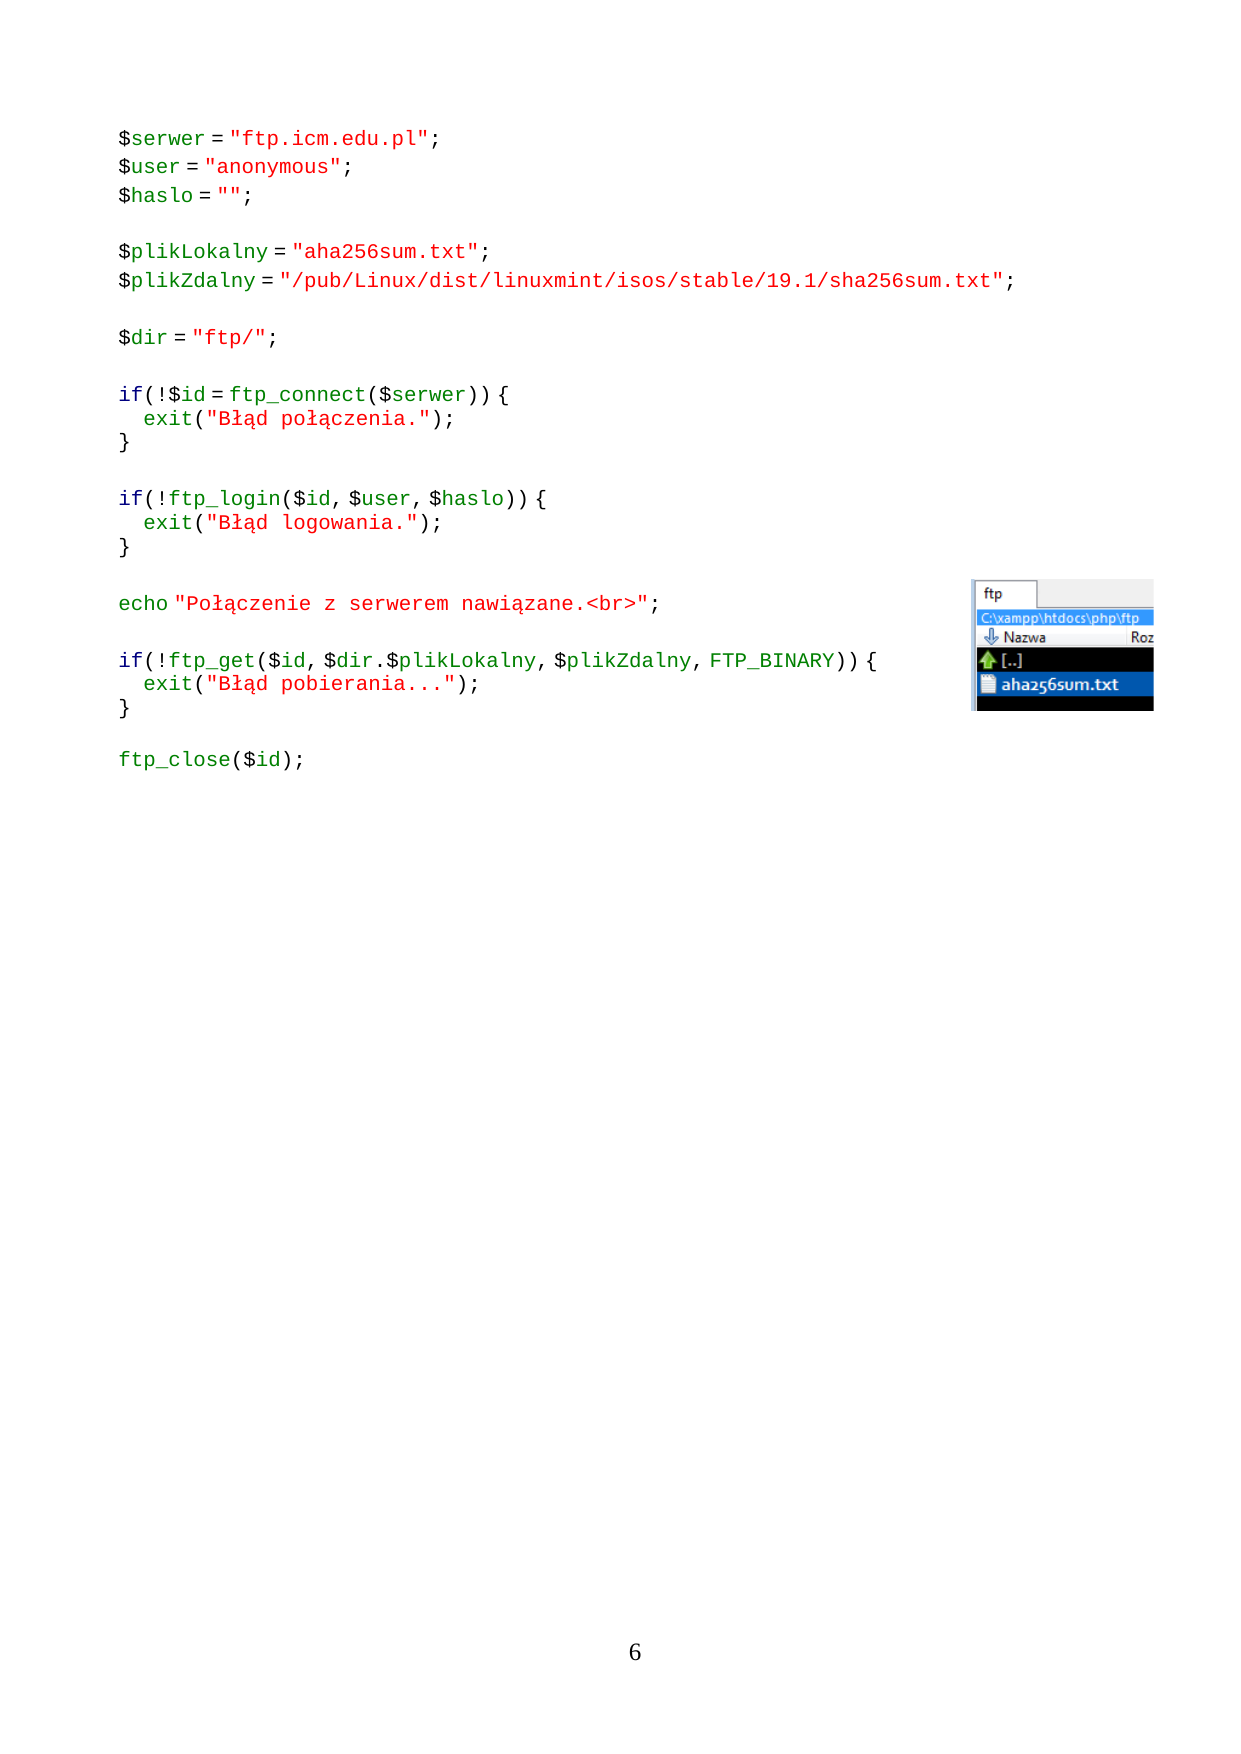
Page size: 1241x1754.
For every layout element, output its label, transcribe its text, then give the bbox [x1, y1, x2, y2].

text } [118, 431, 1152, 455]
text $serwer = "ftp.icm.edu.pl"; [118, 123, 1152, 151]
text ftp_close($id); [118, 749, 1152, 773]
text if(!ftp_login($id, $user, $haslo)) { [118, 483, 1152, 512]
text if(!ftp_get($id, $dir.$plikLokalny, $plikZdalny, FTP_BINARY)) { [118, 645, 971, 673]
text exit("Błąd pobierania..."); [118, 673, 971, 697]
text exit("Błąd logowania."); [118, 512, 1152, 536]
text $plikZdalny = "/pub/Linux/dist/linuxmint/isos/stable/19.1/sha256sum.txt"; [118, 265, 1152, 294]
text } [118, 697, 1152, 721]
picture [971, 579, 1154, 711]
text $haslo = ""; [118, 180, 1152, 208]
text echo "Połączenie z serwerem nawiązane.<br>"; [118, 588, 971, 616]
text if(!$id = ftp_connect($serwer)) { [118, 379, 1152, 408]
text exit("Błąd połączenia."); [118, 408, 1152, 431]
text $dir = "ftp/"; [118, 322, 1152, 351]
text $plikLokalny = "aha256sum.txt"; [118, 237, 1152, 265]
text } [118, 536, 1152, 559]
text $user = "anonymous"; [118, 151, 1152, 180]
